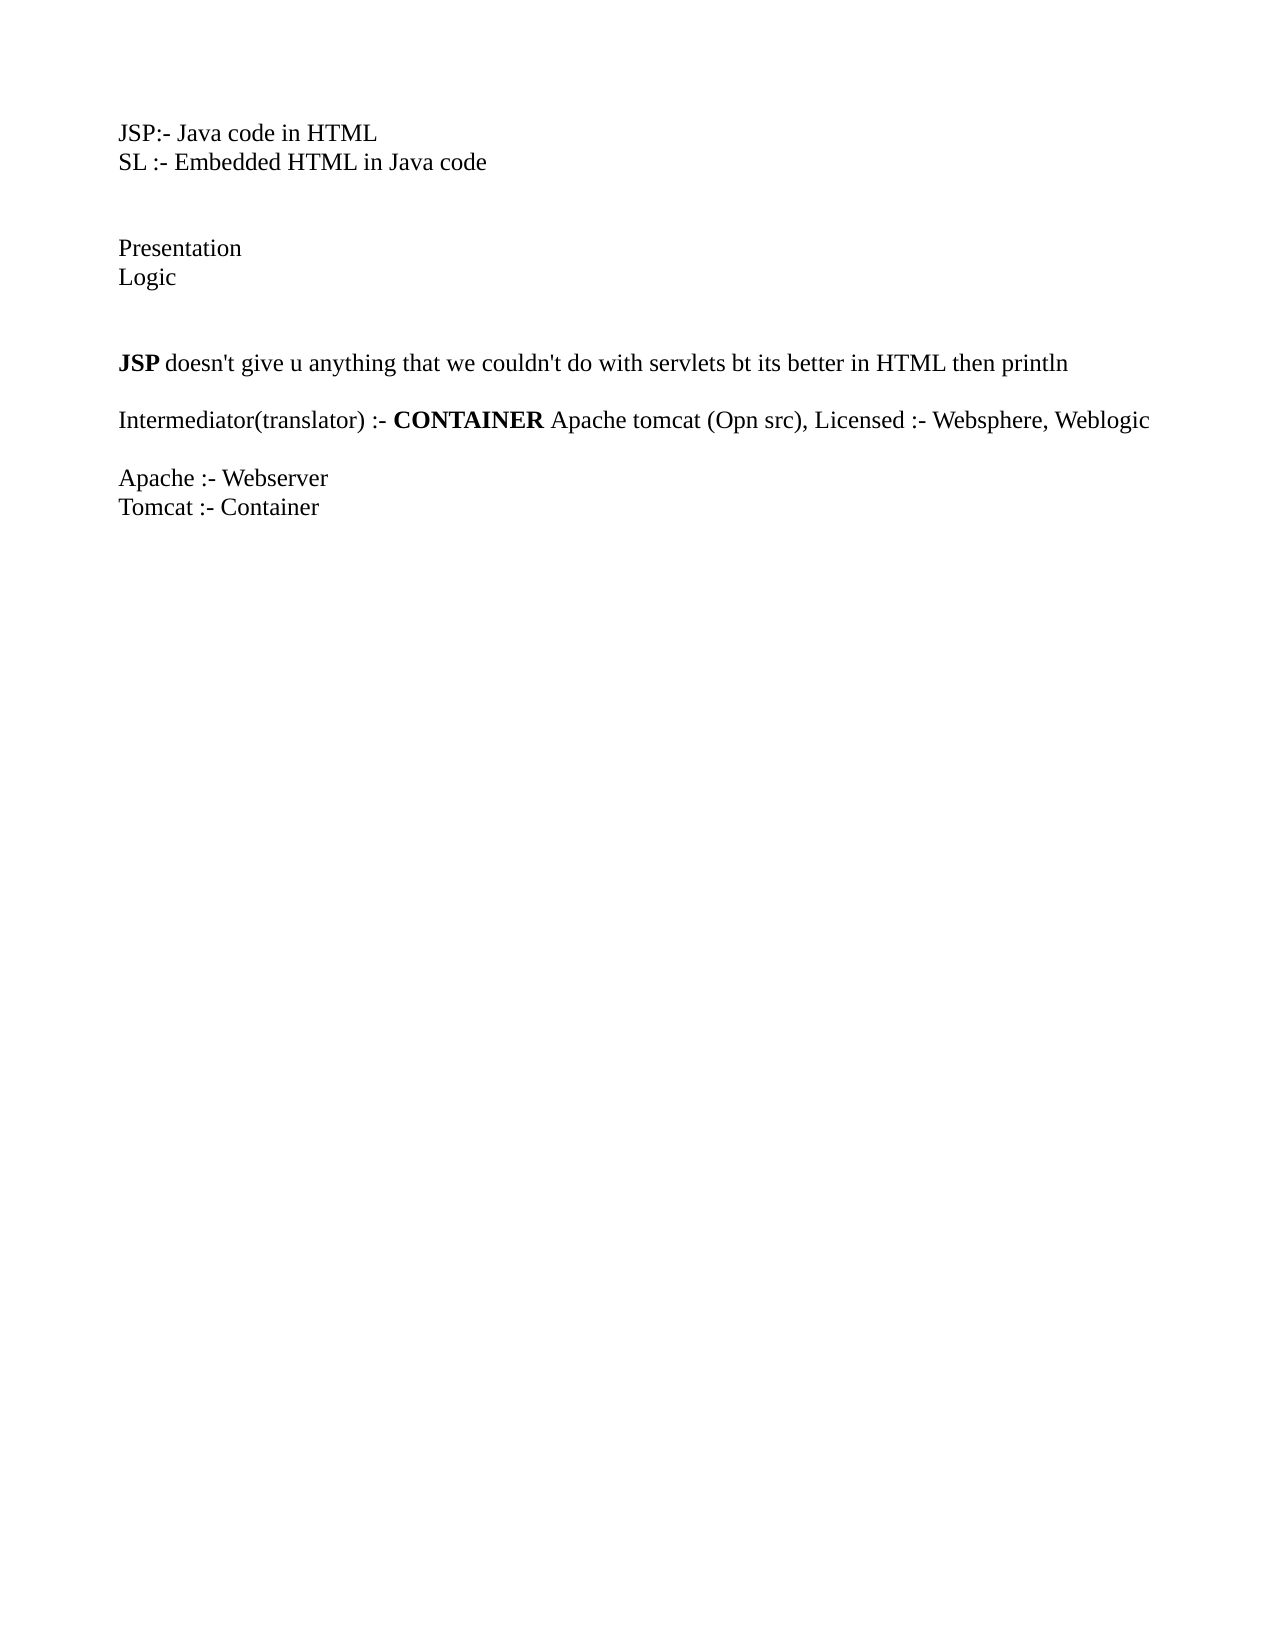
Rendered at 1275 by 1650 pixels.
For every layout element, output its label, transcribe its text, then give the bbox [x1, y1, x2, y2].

text JSP doesn't give u anything that we couldn't do with servlets bt its better in HTML then println [118, 348, 1157, 377]
text SL :- Embedded HTML in Java code [118, 147, 1157, 176]
text Logic [118, 262, 1157, 291]
text JSP:- Java code in HTML [118, 118, 1157, 147]
text Apache :- Webserver [118, 463, 1157, 492]
text Intermediator(translator) :- CONTAINER Apache tomcat (Opn src), Licensed :- Websphere, Weblogic [118, 406, 1157, 434]
text Presentation [118, 233, 1157, 262]
text Tomcat :- Container [118, 492, 1157, 521]
